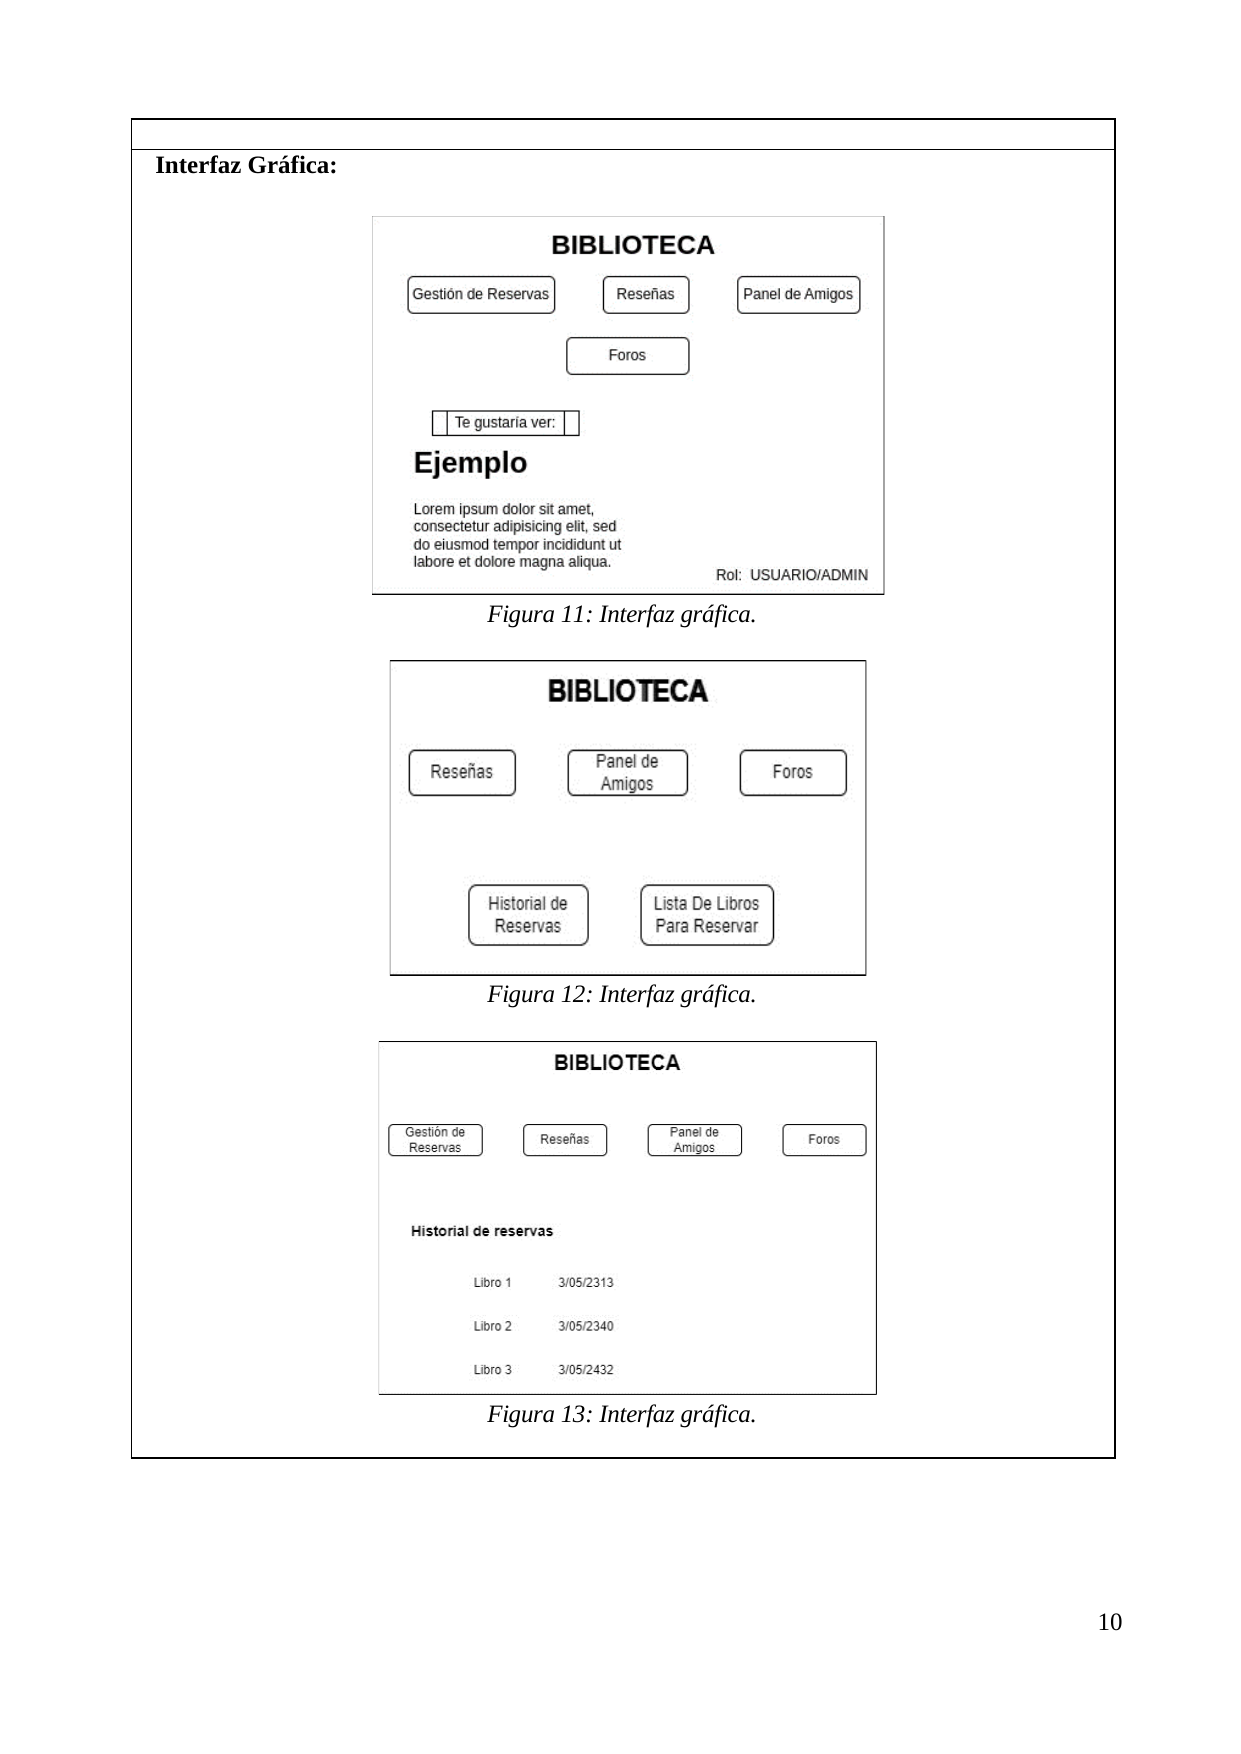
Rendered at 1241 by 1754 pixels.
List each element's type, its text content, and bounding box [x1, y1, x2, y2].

picture [389, 660, 867, 976]
picture [378, 1041, 878, 1396]
table_cell Interfaz Gráfica: Figura 11: Interfaz gráfica. Figura 12: Interfaz gráfica. Figura 13: Interfaz gráfica. [132, 150, 1114, 1457]
picture [372, 216, 885, 595]
table_cell [132, 120, 1114, 148]
